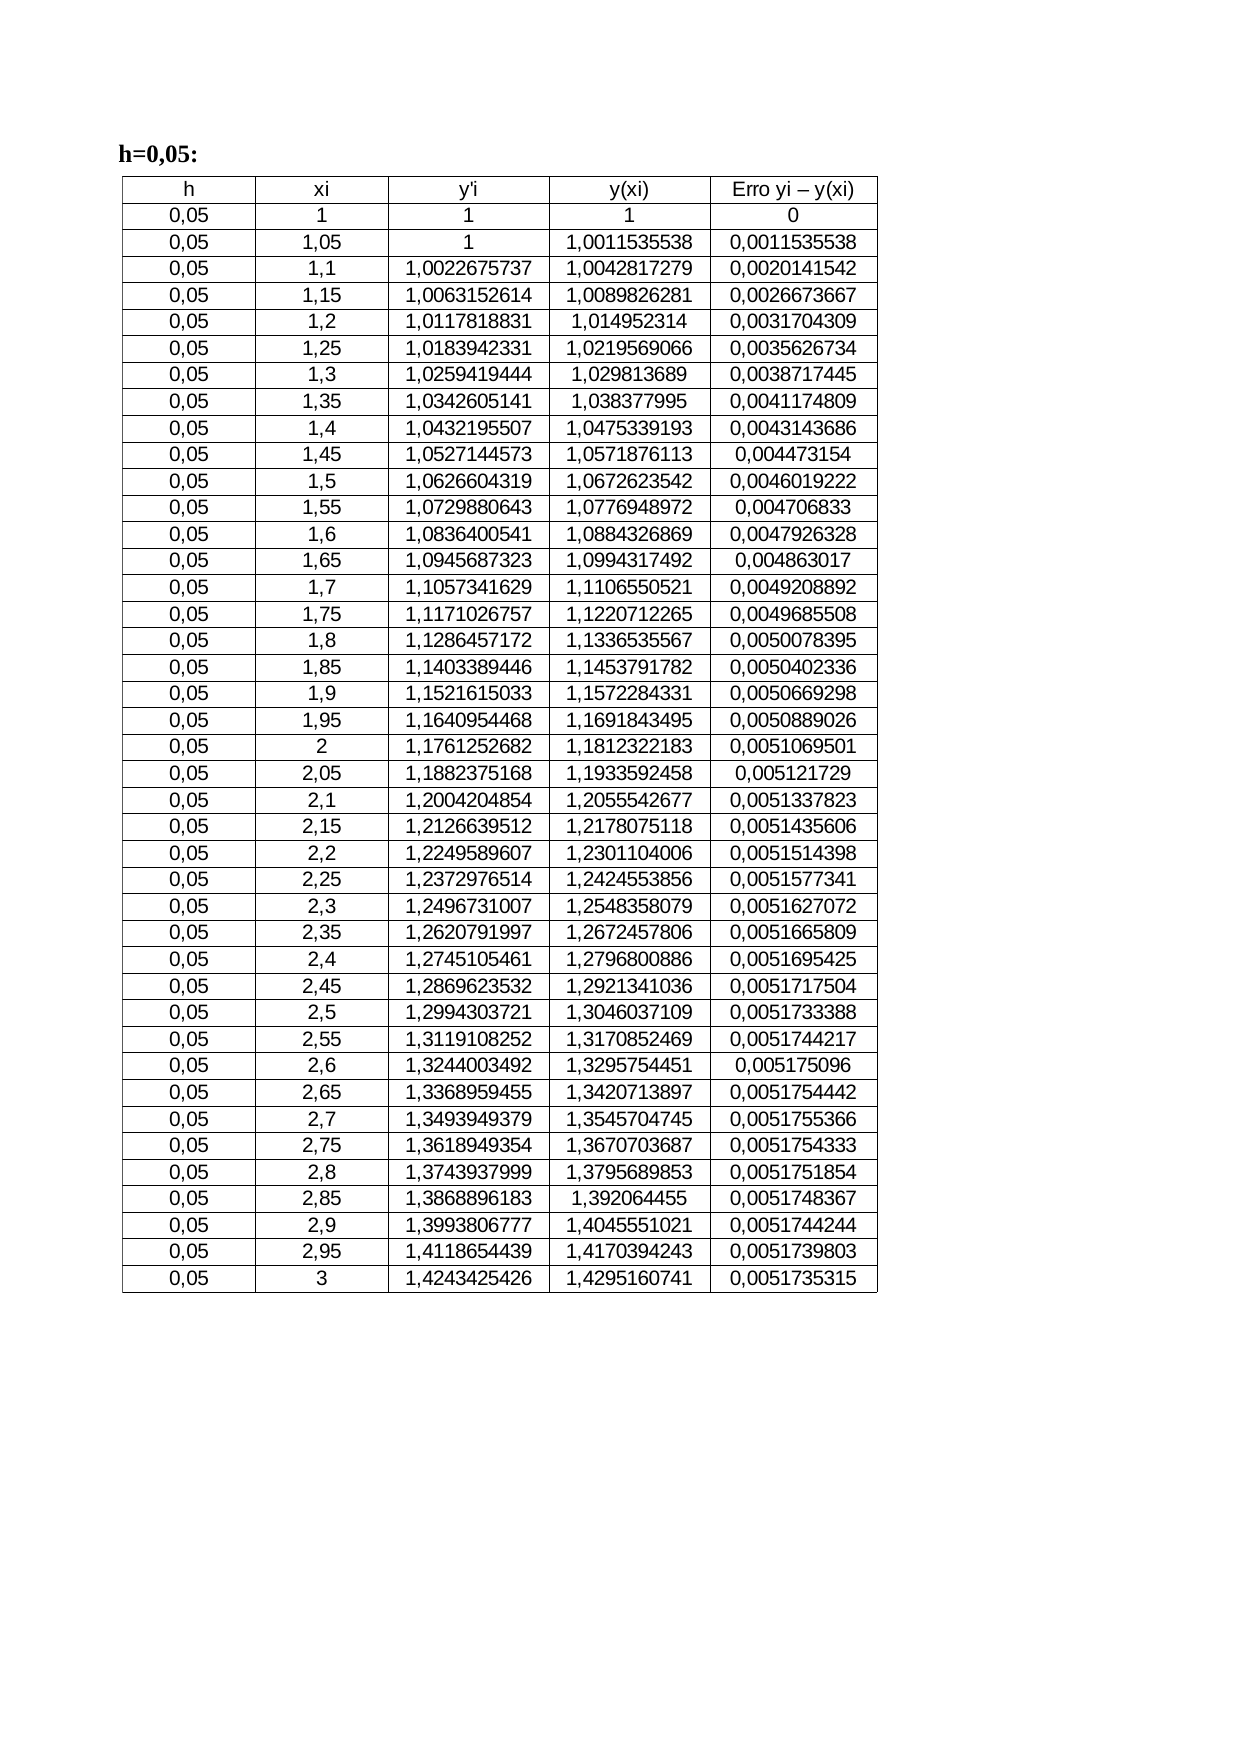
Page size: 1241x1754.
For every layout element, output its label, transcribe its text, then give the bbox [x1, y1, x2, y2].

text h=0,05: [118, 139, 1122, 167]
